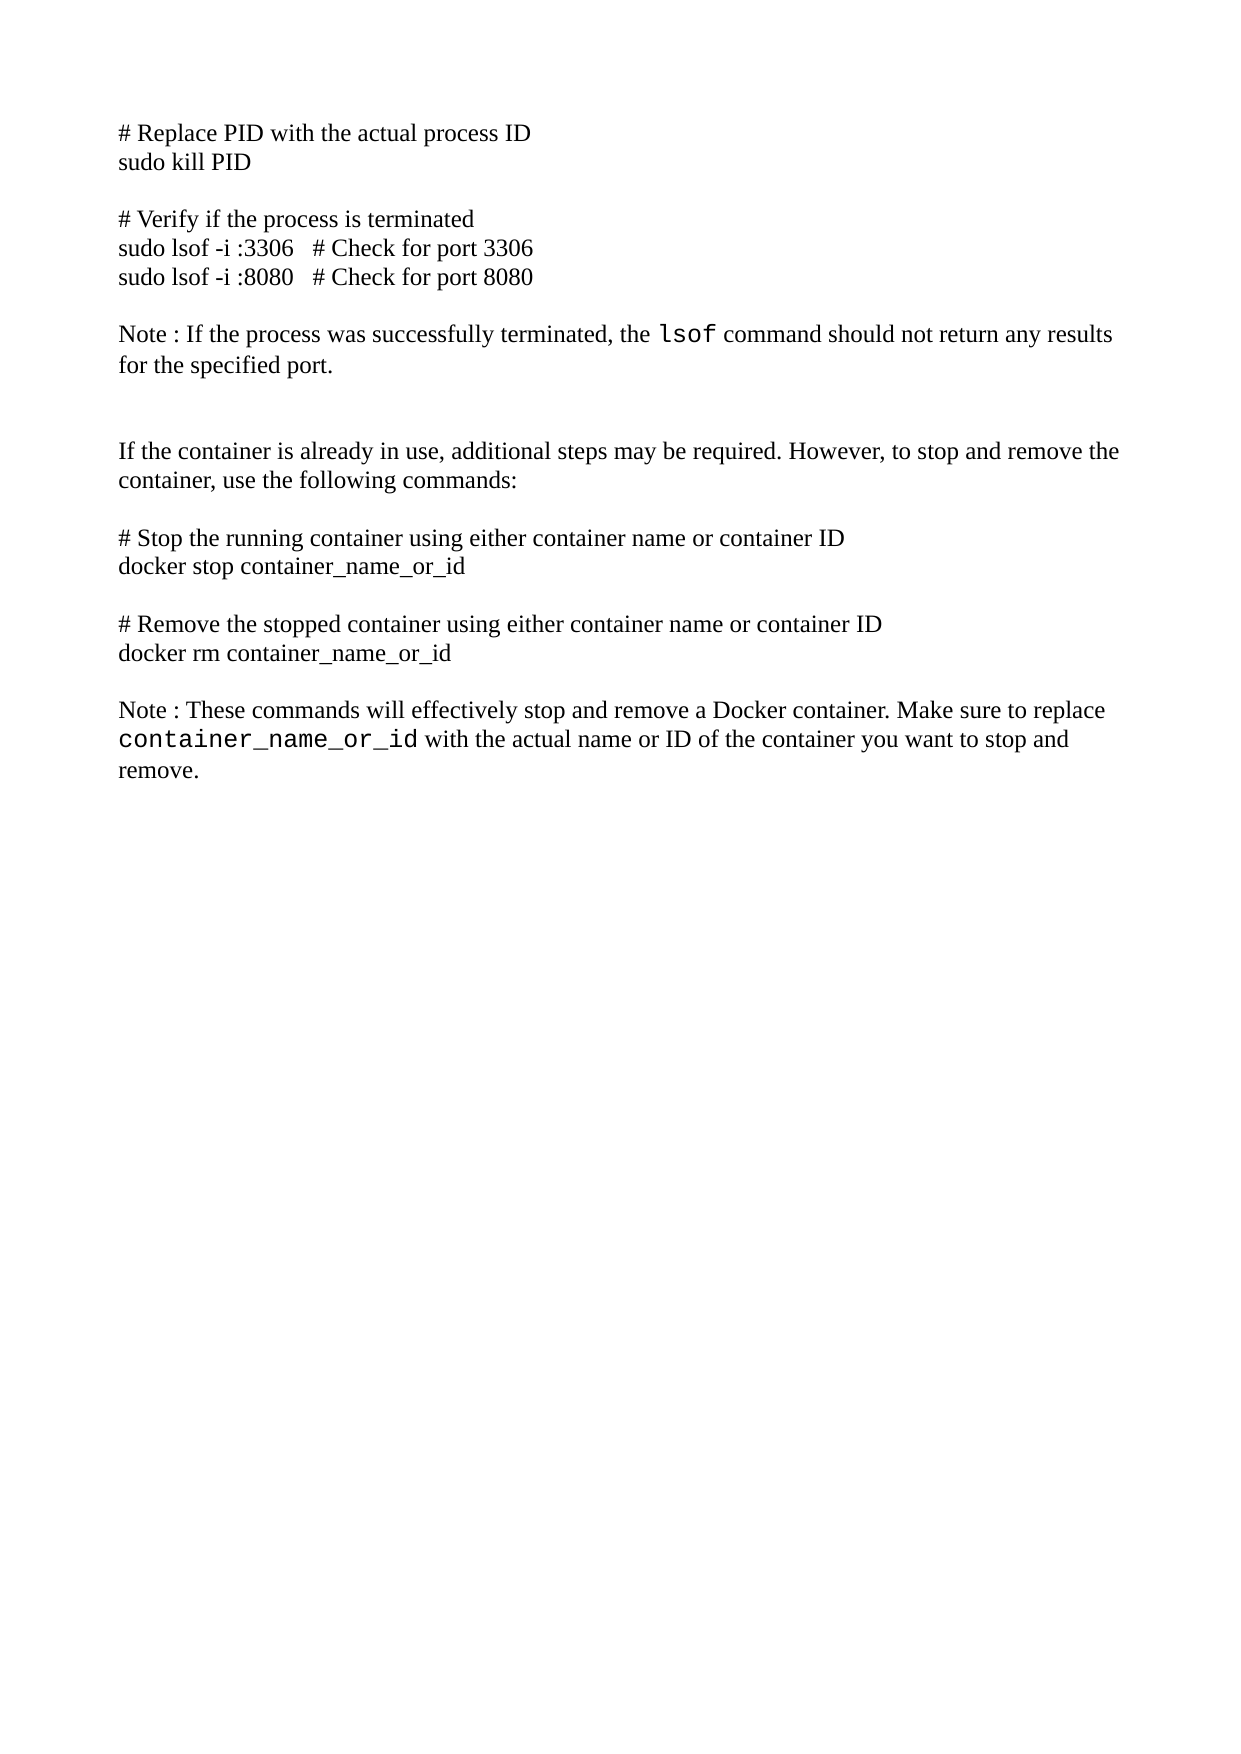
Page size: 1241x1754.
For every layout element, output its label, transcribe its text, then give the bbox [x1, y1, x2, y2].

text sudo lsof -i :3306 # Check for port 3306 [118, 233, 1122, 262]
text Note : These commands will effectively stop and remove a Docker container. Make sure to replace container_name_or_id with the actual name or ID of the container you want to stop and remove. [118, 695, 1122, 783]
text sudo kill PID [118, 147, 1122, 176]
text # Remove the stopped container using either container name or container ID [118, 609, 1122, 638]
text docker rm container_name_or_id [118, 638, 1122, 666]
text # Verify if the process is terminated [118, 204, 1122, 233]
text docker stop container_name_or_id [118, 551, 1122, 580]
text If the container is already in use, additional steps may be required. However, to stop and remove the container, use the following commands: [118, 436, 1122, 494]
text # Replace PID with the actual process ID [118, 118, 1122, 147]
text sudo lsof -i :8080 # Check for port 8080 [118, 262, 1122, 291]
text Note : If the process was successfully terminated, the lsof command should not return any results for the specified port. [118, 319, 1122, 379]
text # Stop the running container using either container name or container ID [118, 523, 1122, 551]
